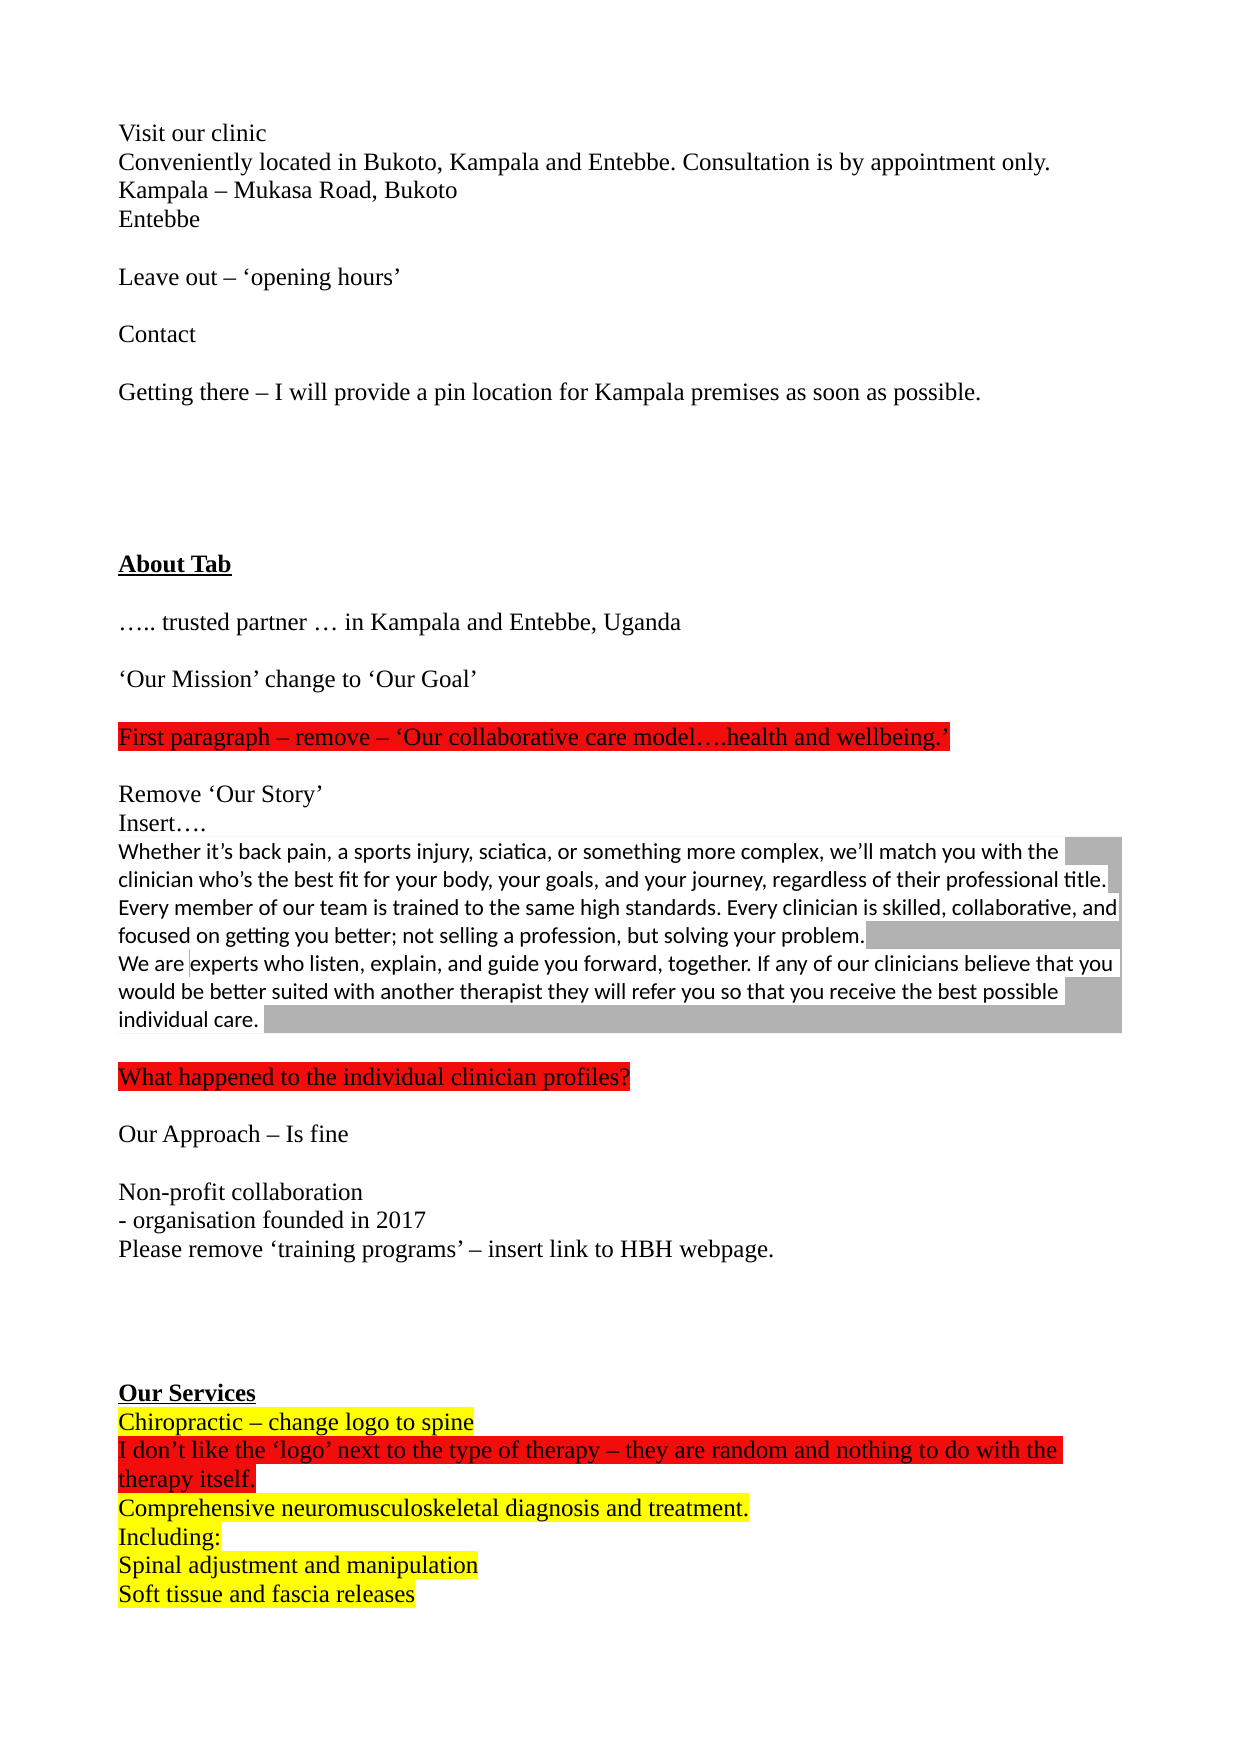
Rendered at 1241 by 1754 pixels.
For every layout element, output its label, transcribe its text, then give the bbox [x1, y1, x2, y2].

text We are experts who listen, explain, and guide you forward, together. If any of our clinicians believe that you would be better suited with another therapist they will refer you so that you receive the best possible individual care. [118, 949, 1122, 1033]
text Please remove ‘training programs’ – insert link to HBH webpage. [118, 1234, 1122, 1263]
text Conveniently located in Bukoto, Kampala and Entebbe. Consultation is by appointment only. [118, 147, 1122, 176]
text Our Approach – Is fine [118, 1119, 1122, 1148]
text Including: [118, 1522, 1122, 1551]
text About Tab [118, 549, 1122, 578]
text What happened to the individual clinician profiles? [118, 1062, 1122, 1091]
text Every member of our team is trained to the same high standards. Every clinician is skilled, collaborative, and focused on getting you better; not selling a profession, but solving your problem. [118, 893, 1122, 949]
text Insert…. [118, 808, 1122, 837]
text ‘Our Mission’ change to ‘Our Goal’ [118, 664, 1122, 693]
text Our Services [118, 1378, 1122, 1407]
text Remove ‘Our Story’ [118, 779, 1122, 808]
text Kampala – Mukasa Road, Bukoto [118, 176, 1122, 204]
text I don’t like the ‘logo’ next to the type of therapy – they are random and nothing to do with the therapy itself. [118, 1436, 1122, 1493]
text Chiropractic – change logo to spine [118, 1407, 1122, 1436]
text Spinal adjustment and manipulation [118, 1551, 1122, 1579]
text Whether it’s back pain, a sports injury, sciatica, or something more complex, we’ll match you with the clinician who’s the best fit for your body, your goals, and your journey, regardless of their professional title. [118, 837, 1122, 893]
text - organisation founded in 2017 [118, 1206, 1122, 1234]
text Comprehensive neuromusculoskeletal diagnosis and treatment. [118, 1493, 1122, 1522]
text Soft tissue and fascia releases [118, 1579, 1122, 1608]
text Leave out – ‘opening hours’ [118, 262, 1122, 291]
text First paragraph – remove – ‘Our collaborative care model….health and wellbeing.’ [118, 722, 1122, 751]
text Non-profit collaboration [118, 1177, 1122, 1206]
text Visit our clinic [118, 118, 1122, 147]
text Entebbe [118, 204, 1122, 233]
text ….. trusted partner … in Kampala and Entebbe, Uganda [118, 607, 1122, 636]
text Getting there – I will provide a pin location for Kampala premises as soon as possible. [118, 377, 1122, 406]
text Contact [118, 319, 1122, 348]
